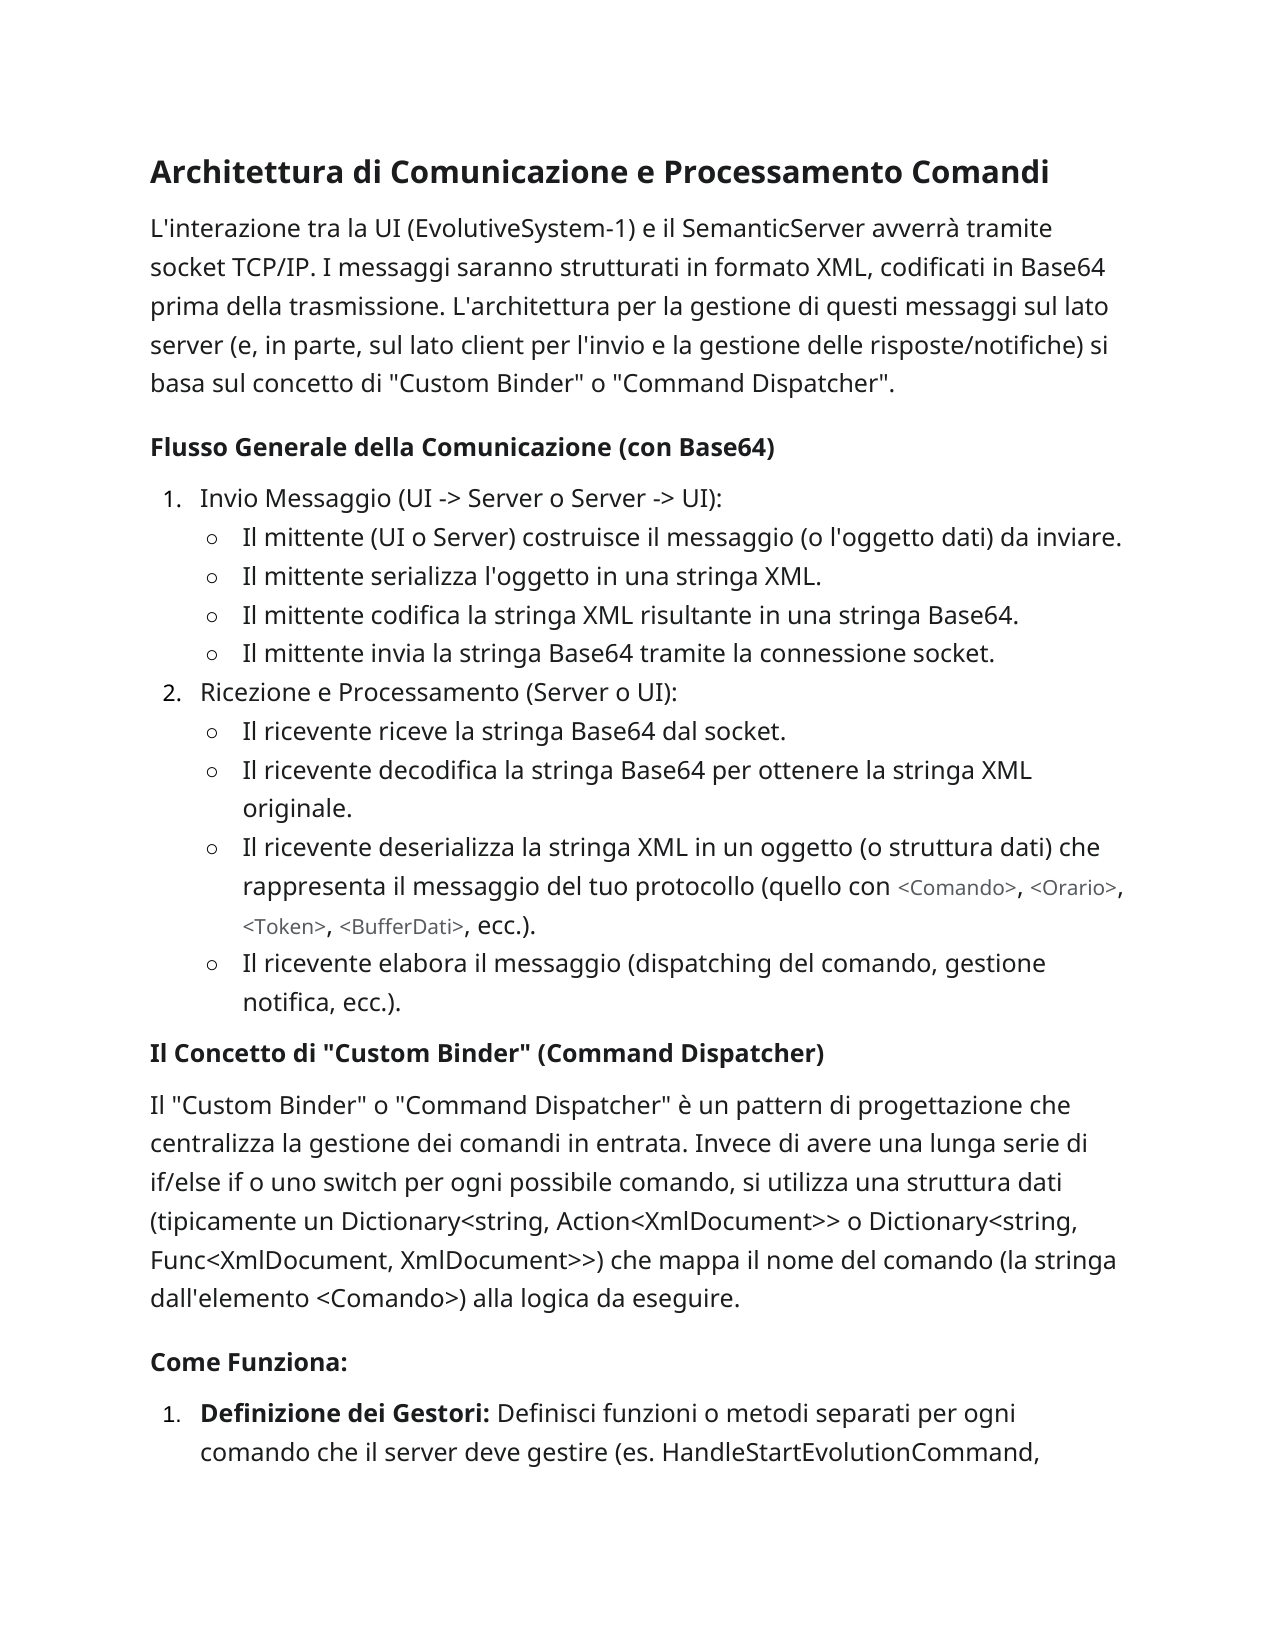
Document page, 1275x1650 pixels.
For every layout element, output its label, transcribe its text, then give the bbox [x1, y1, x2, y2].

list Ricezione e Processamento (Server o UI): [162, 675, 1125, 709]
subtitle Il Concetto di "Custom Binder" (Command Dispatcher) [150, 1036, 1125, 1070]
list Il mittente (UI o Server) costruisce il messaggio (o l'oggetto dati) da inviare. [205, 520, 1125, 554]
text Il "Custom Binder" o "Command Dispatcher" è un pattern di progettazione che centralizza la gestione dei comandi in entrata. Invece di avere una lunga serie di if/else if o uno switch per ogni possibile comando, si utilizza una struttura dati (tipicamente un Dictionary<string, Action<XmlDocument>> o Dictionary<string, Func<XmlDocument, XmlDocument>>) che mappa il nome del comando (la stringa dall'elemento <Comando>) alla logica da eseguire. [150, 1087, 1125, 1315]
text L'interazione tra la UI (EvolutiveSystem-1) e il SemanticServer avverrà tramite socket TCP/IP. I messaggi saranno strutturati in formato XML, codificati in Base64 prima della trasmissione. L'architettura per la gestione di questi messaggi sul lato server (e, in parte, sul lato client per l'invio e la gestione delle risposte/notifiche) si basa sul concetto di "Custom Binder" o "Command Dispatcher". [150, 211, 1125, 400]
text Come Funziona: [150, 1345, 1125, 1379]
list Il ricevente decodifica la stringa Base64 per ottenere la stringa XML originale. [205, 752, 1125, 825]
list Il ricevente riceve la stringa Base64 dal socket. [205, 713, 1125, 748]
subtitle Architettura di Comunicazione e Processamento Comandi [150, 150, 1125, 193]
subtitle Flusso Generale della Comunicazione (con Base64) [150, 430, 1125, 464]
list Definizione dei Gestori: Definisci funzioni o metodi separati per ogni comando che il server deve gestire (es. HandleStartEvolutionCommand, [162, 1396, 1125, 1469]
list Invio Messaggio (UI -> Server o Server -> UI): [162, 481, 1125, 515]
list Il mittente serializza l'oggetto in una stringa XML. [205, 558, 1125, 593]
list Il ricevente elabora il messaggio (dispatching del comando, gestione notifica, ecc.). [205, 946, 1125, 1019]
list Il mittente invia la stringa Base64 tramite la connessione socket. [205, 636, 1125, 670]
list Il mittente codifica la stringa XML risultante in una stringa Base64. [205, 597, 1125, 631]
list Il ricevente deserializza la stringa XML in un oggetto (o struttura dati) che rappresenta il messaggio del tuo protocollo (quello con <Comando>, <Orario>, <Token>, <BufferDati>, ecc.). [205, 830, 1125, 941]
